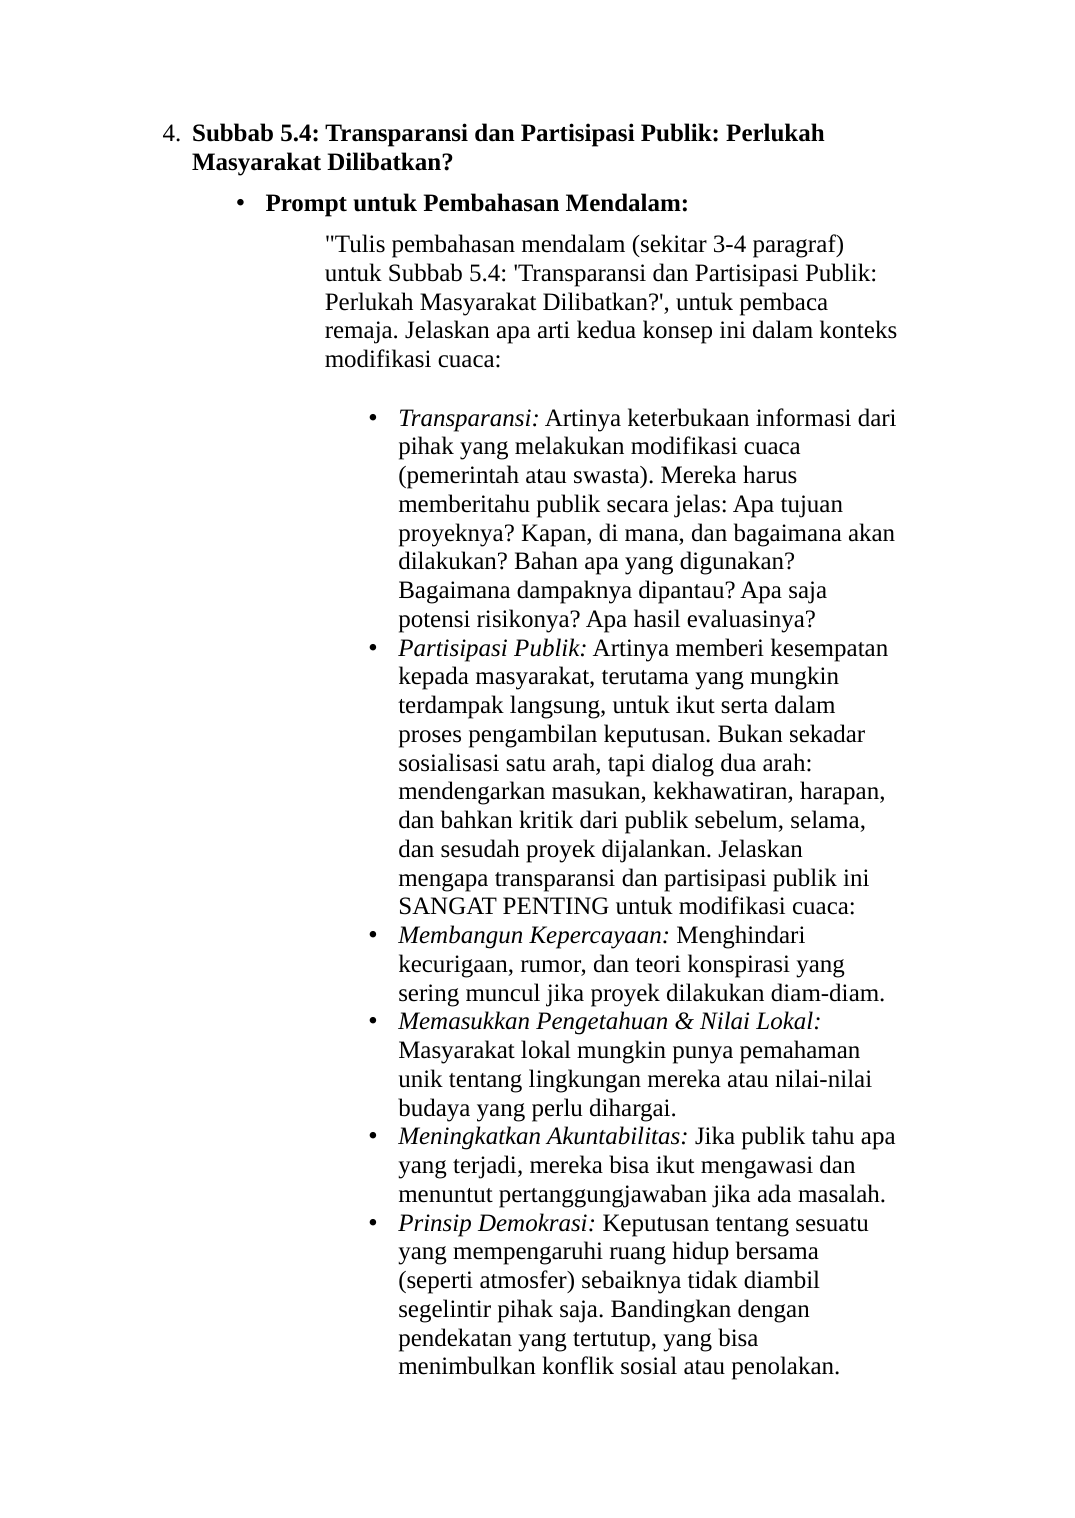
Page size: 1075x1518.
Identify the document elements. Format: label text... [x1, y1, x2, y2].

list Prinsip Demokrasi: Keputusan tentang sesuatu yang mempengaruhi ruang hidup bersama (seperti atmosfer) sebaiknya tidak diambil segelintir pihak saja. Bandingkan dengan pendekatan yang tertutup, yang bisa menimbulkan konflik sosial atau penolakan. [369, 1208, 898, 1380]
list Subbab 5.4: Transparansi dan Partisipasi Publik: Perlukah Masyarakat Dilibatkan? [162, 118, 957, 176]
list "Tulis pembahasan mendalam (sekitar 3-4 paragraf) untuk Subbab 5.4: 'Transparansi dan Partisipasi Publik: Perlukah Masyarakat Dilibatkan?', untuk pembaca remaja. Jelaskan apa arti kedua konsep ini dalam konteks modifikasi cuaca: [295, 229, 898, 373]
list Partisipasi Publik: Artinya memberi kesempatan kepada masyarakat, terutama yang mungkin terdampak langsung, untuk ikut serta dalam proses pengambilan keputusan. Bukan sekadar sosialisasi satu arah, tapi dialog dua arah: mendengarkan masukan, kekhawatiran, harapan, dan bahkan kritik dari publik sebelum, selama, dan sesudah proyek dijalankan. Jelaskan mengapa transparansi dan partisipasi publik ini SANGAT PENTING untuk modifikasi cuaca: [369, 633, 898, 920]
list Meningkatkan Akuntabilitas: Jika publik tahu apa yang terjadi, mereka bisa ikut mengawasi dan menuntut pertanggungjawaban jika ada masalah. [369, 1121, 898, 1208]
list Membangun Kepercayaan: Menghindari kecurigaan, rumor, dan teori konspirasi yang sering muncul jika proyek dilakukan diam-diam. [369, 920, 898, 1006]
list Transparansi: Artinya keterbukaan informasi dari pihak yang melakukan modifikasi cuaca (pemerintah atau swasta). Mereka harus memberitahu publik secara jelas: Apa tujuan proyeknya? Kapan, di mana, dan bagaimana akan dilakukan? Bahan apa yang digunakan? Bagaimana dampaknya dipantau? Apa saja potensi risikonya? Apa hasil evaluasinya? [369, 403, 898, 633]
list Prompt untuk Pembahasan Mendalam: [236, 188, 957, 217]
list Memasukkan Pengetahuan & Nilai Lokal: Masyarakat lokal mungkin punya pemahaman unik tentang lingkungan mereka atau nilai-nilai budaya yang perlu dihargai. [369, 1006, 898, 1121]
